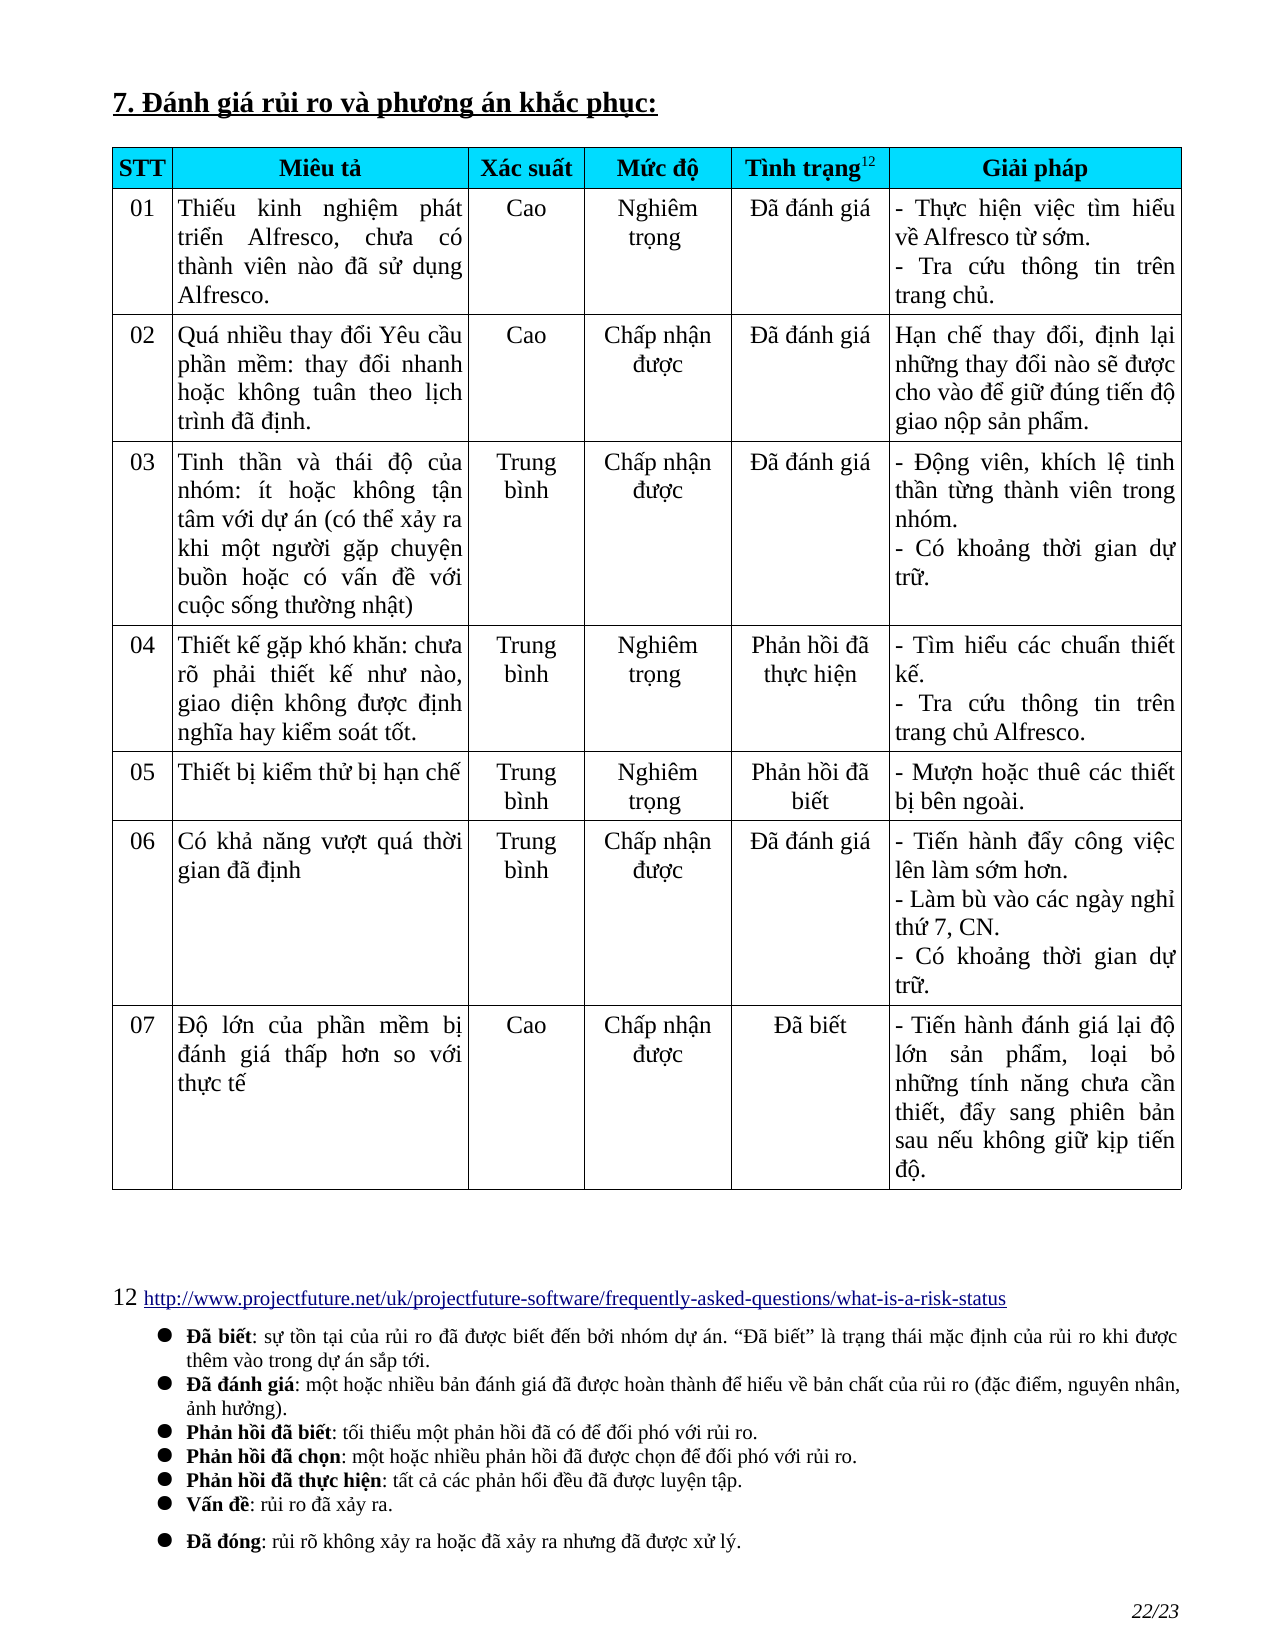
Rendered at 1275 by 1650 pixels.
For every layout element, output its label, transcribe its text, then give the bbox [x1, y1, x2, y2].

table_header Tình trạng [732, 148, 889, 188]
table_cell Chấp nhận được [585, 315, 731, 441]
table_cell Thiết bị kiểm thử bị hạn chế [173, 752, 468, 820]
table_cell Nghiêm trọng [585, 752, 731, 820]
table_header Miêu tả [173, 148, 468, 188]
table_cell Có khả năng vượt quá thời gian đã định [173, 821, 468, 1004]
table_cell Trung bình [469, 442, 584, 625]
table_cell - Động viên, khích lệ tinh thần từng thành viên trong nhóm. - Có khoảng thời gian dự trữ. [890, 442, 1181, 625]
table_cell Đã đánh giá [732, 821, 889, 1004]
table_cell Trung bình [469, 821, 584, 1004]
table_cell Đã đánh giá [732, 442, 889, 625]
table_cell Trung bình [469, 752, 584, 820]
table_cell Đã đánh giá [732, 189, 889, 314]
table_cell - Mượn hoặc thuê các thiết bị bên ngoài. [890, 752, 1181, 820]
table_cell 05 [113, 752, 172, 820]
table_cell Cao [469, 1006, 584, 1188]
table_cell Độ lớn của phần mềm bị đánh giá thấp hơn so với thực tế [173, 1006, 468, 1188]
table_header STT [113, 148, 172, 188]
table_cell Cao [469, 189, 584, 314]
table_cell Cao [469, 315, 584, 441]
table_cell 07 [113, 1006, 172, 1188]
table_cell 06 [113, 821, 172, 1004]
table_header Mức độ [585, 148, 731, 188]
table_cell Nghiêm trọng [585, 626, 731, 751]
table_cell Chấp nhận được [585, 1006, 731, 1188]
table_cell 04 [113, 626, 172, 751]
table_cell 02 [113, 315, 172, 441]
table_cell Quá nhiều thay đổi Yêu cầu phần mềm: thay đổi nhanh hoặc không tuân theo lịch trình đã định. [173, 315, 468, 441]
table_header Xác suất [469, 148, 584, 188]
list 7. Đánh giá rủi ro và phương án khắc phục: [112, 85, 1181, 118]
table_cell Trung bình [469, 626, 584, 751]
table_cell - Tìm hiểu các chuẩn thiết kế. - Tra cứu thông tin trên trang chủ Alfresco. [890, 626, 1181, 751]
table_cell Đã biết [732, 1006, 889, 1188]
table_cell Hạn chế thay đổi, định lại những thay đổi nào sẽ được cho vào để giữ đúng tiến độ giao nộp sản phẩm. [890, 315, 1181, 441]
table_cell Chấp nhận được [585, 821, 731, 1004]
table_cell 03 [113, 442, 172, 625]
table_cell Đã đánh giá [732, 315, 889, 441]
table_cell Thiếu kinh nghiệm phát triển Alfresco, chưa có thành viên nào đã sử dụng Alfresco. [173, 189, 468, 314]
table_cell Phản hồi đã thực hiện [732, 626, 889, 751]
table_cell Tinh thần và thái độ của nhóm: ít hoặc không tận tâm với dự án (có thể xảy ra khi một người gặp chuyện buồn hoặc có vấn đề với cuộc sống thường nhật) [173, 442, 468, 625]
table_cell - Thực hiện việc tìm hiểu về Alfresco từ sớm. - Tra cứu thông tin trên trang chủ. [890, 189, 1181, 314]
table_cell Chấp nhận được [585, 442, 731, 625]
table_cell Nghiêm trọng [585, 189, 731, 314]
table_header Giải pháp [890, 148, 1181, 188]
table_cell - Tiến hành đánh giá lại độ lớn sản phẩm, loại bỏ những tính năng chưa cần thiết, đẩy sang phiên bản sau nếu không giữ kịp tiến độ. [890, 1006, 1181, 1188]
table_cell 01 [113, 189, 172, 314]
table_cell Phản hồi đã biết [732, 752, 889, 820]
table_cell - Tiến hành đẩy công việc lên làm sớm hơn. - Làm bù vào các ngày nghỉ thứ 7, CN. - Có khoảng thời gian dự trữ. [890, 821, 1181, 1004]
table_cell Thiết kế gặp khó khăn: chưa rõ phải thiết kế như nào, giao diện không được định nghĩa hay kiểm soát tốt. [173, 626, 468, 751]
